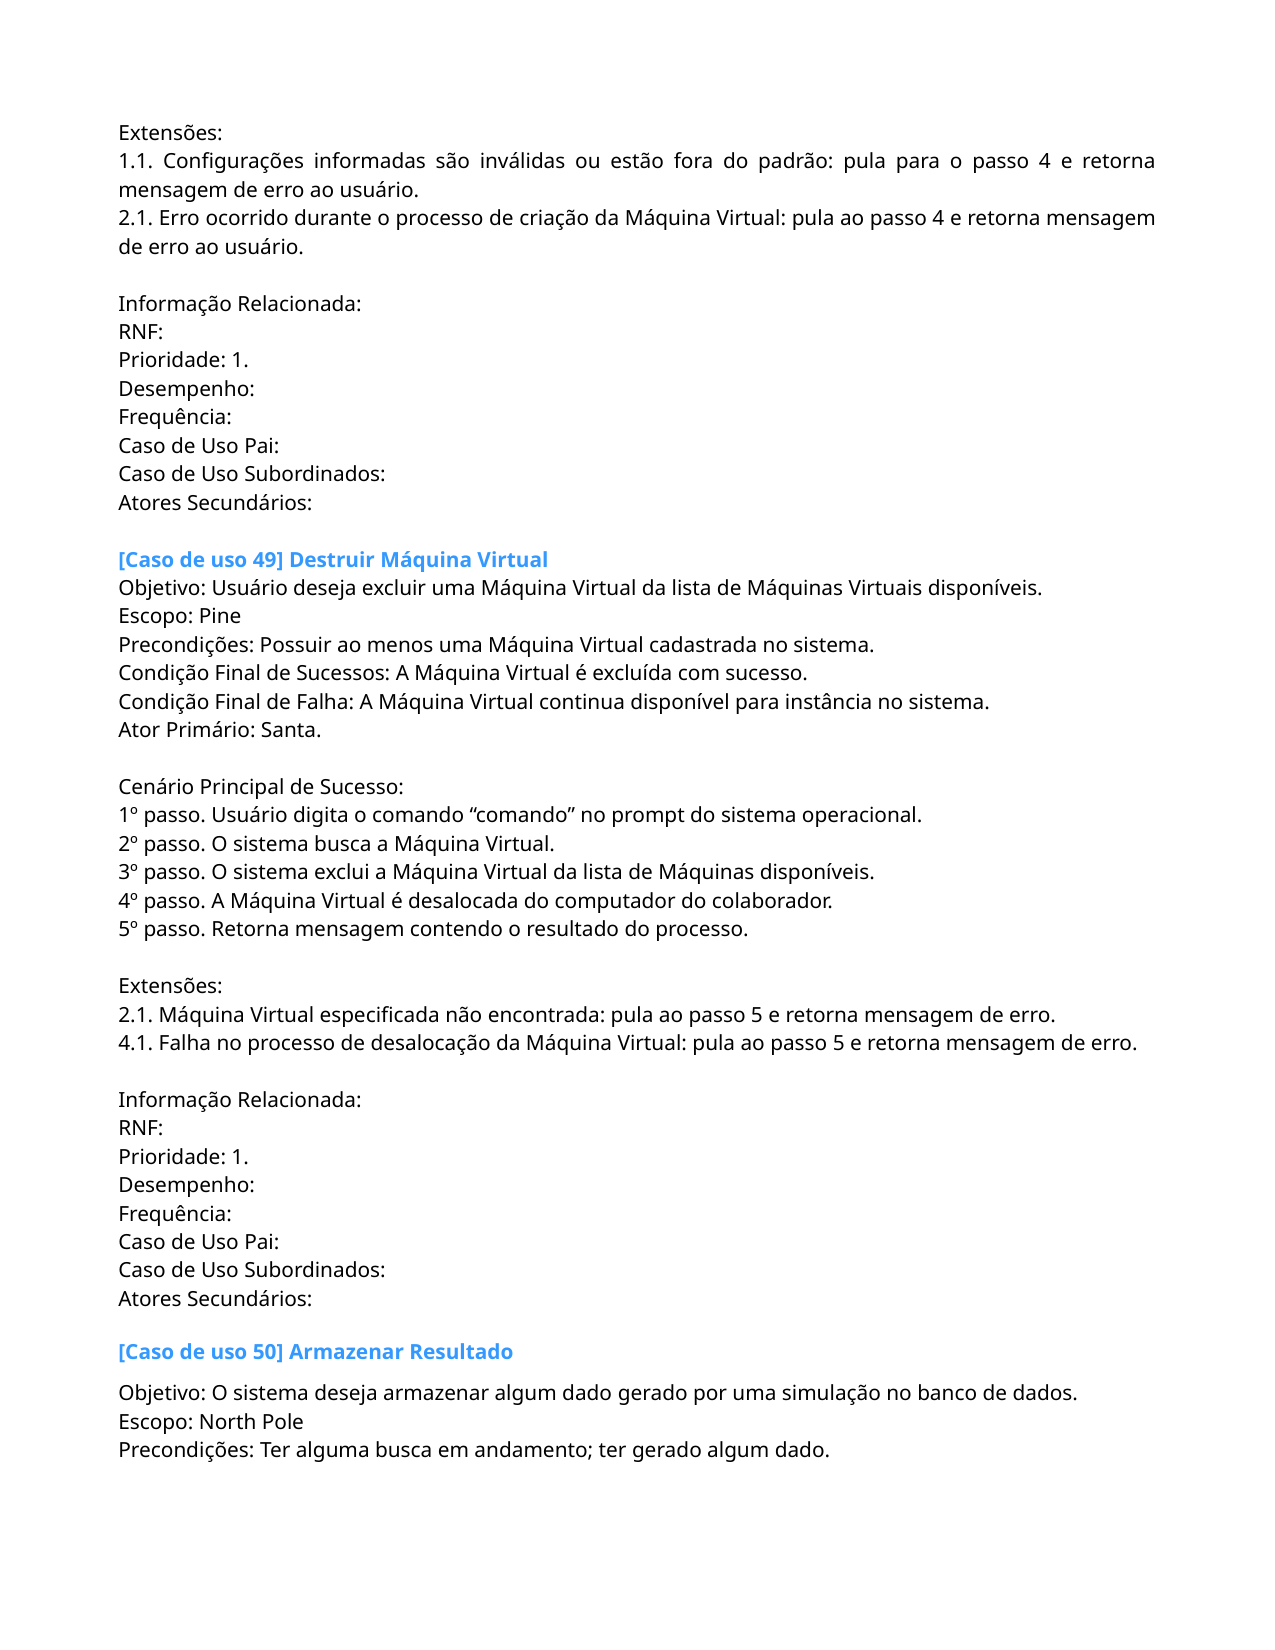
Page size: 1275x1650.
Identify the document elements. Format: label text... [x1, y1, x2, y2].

text 5º passo. Retorna mensagem contendo o resultado do processo. [118, 914, 1157, 943]
text Atores Secundários: [118, 488, 1157, 516]
text RNF: [118, 1113, 1157, 1142]
text Caso de Uso Subordinados: [118, 459, 1157, 488]
text 2.1. Erro ocorrido durante o processo de criação da Máquina Virtual: pula ao passo 4 e retorna mensagem de erro ao usuário. [118, 203, 1157, 260]
text Condição Final de Falha: A Máquina Virtual continua disponível para instância no sistema. [118, 687, 1157, 715]
text Ator Primário: Santa. [118, 715, 1157, 744]
text Atores Secundários: [118, 1284, 1157, 1312]
text Objetivo: O sistema deseja armazenar algum dado gerado por uma simulação no banco de dados. [118, 1378, 1157, 1407]
text Desempenho: [118, 374, 1157, 402]
text 1.1. Configurações informadas são inválidas ou estão fora do padrão: pula para o passo 4 e retorna mensagem de erro ao usuário. [118, 147, 1157, 203]
text Caso de Uso Subordinados: [118, 1256, 1157, 1284]
text 3º passo. O sistema exclui a Máquina Virtual da lista de Máquinas disponíveis. [118, 857, 1157, 886]
text 2º passo. O sistema busca a Máquina Virtual. [118, 829, 1157, 857]
text Precondições: Ter alguma busca em andamento; ter gerado algum dado. [118, 1435, 1157, 1464]
text Extensões: [118, 118, 1157, 147]
title [Caso de uso 50] Armazenar Resultado [118, 1337, 1157, 1366]
text Informação Relacionada: [118, 1085, 1157, 1113]
text Frequência: [118, 402, 1157, 431]
text Escopo: Pine [118, 602, 1157, 630]
text Precondições: Possuir ao menos uma Máquina Virtual cadastrada no sistema. [118, 630, 1157, 658]
text Extensões: [118, 971, 1157, 1000]
text RNF: [118, 317, 1157, 346]
text Informação Relacionada: [118, 289, 1157, 317]
text 4.1. Falha no processo de desalocação da Máquina Virtual: pula ao passo 5 e retorna mensagem de erro. [118, 1028, 1157, 1057]
text Prioridade: 1. [118, 1142, 1157, 1170]
text Objetivo: Usuário deseja excluir uma Máquina Virtual da lista de Máquinas Virtuais disponíveis. [118, 573, 1157, 602]
text 1º passo. Usuário digita o comando “comando” no prompt do sistema operacional. [118, 801, 1157, 829]
text 2.1. Máquina Virtual especificada não encontrada: pula ao passo 5 e retorna mensagem de erro. [118, 1000, 1157, 1028]
text 4º passo. A Máquina Virtual é desalocada do computador do colaborador. [118, 886, 1157, 914]
text Frequência: [118, 1199, 1157, 1227]
text Caso de Uso Pai: [118, 1227, 1157, 1256]
text [Caso de uso 49] Destruir Máquina Virtual [118, 545, 1157, 573]
text Prioridade: 1. [118, 346, 1157, 374]
text Escopo: North Pole [118, 1407, 1157, 1435]
text Desempenho: [118, 1170, 1157, 1199]
text Cenário Principal de Sucesso: [118, 772, 1157, 801]
text Condição Final de Sucessos: A Máquina Virtual é excluída com sucesso. [118, 658, 1157, 687]
text Caso de Uso Pai: [118, 431, 1157, 459]
